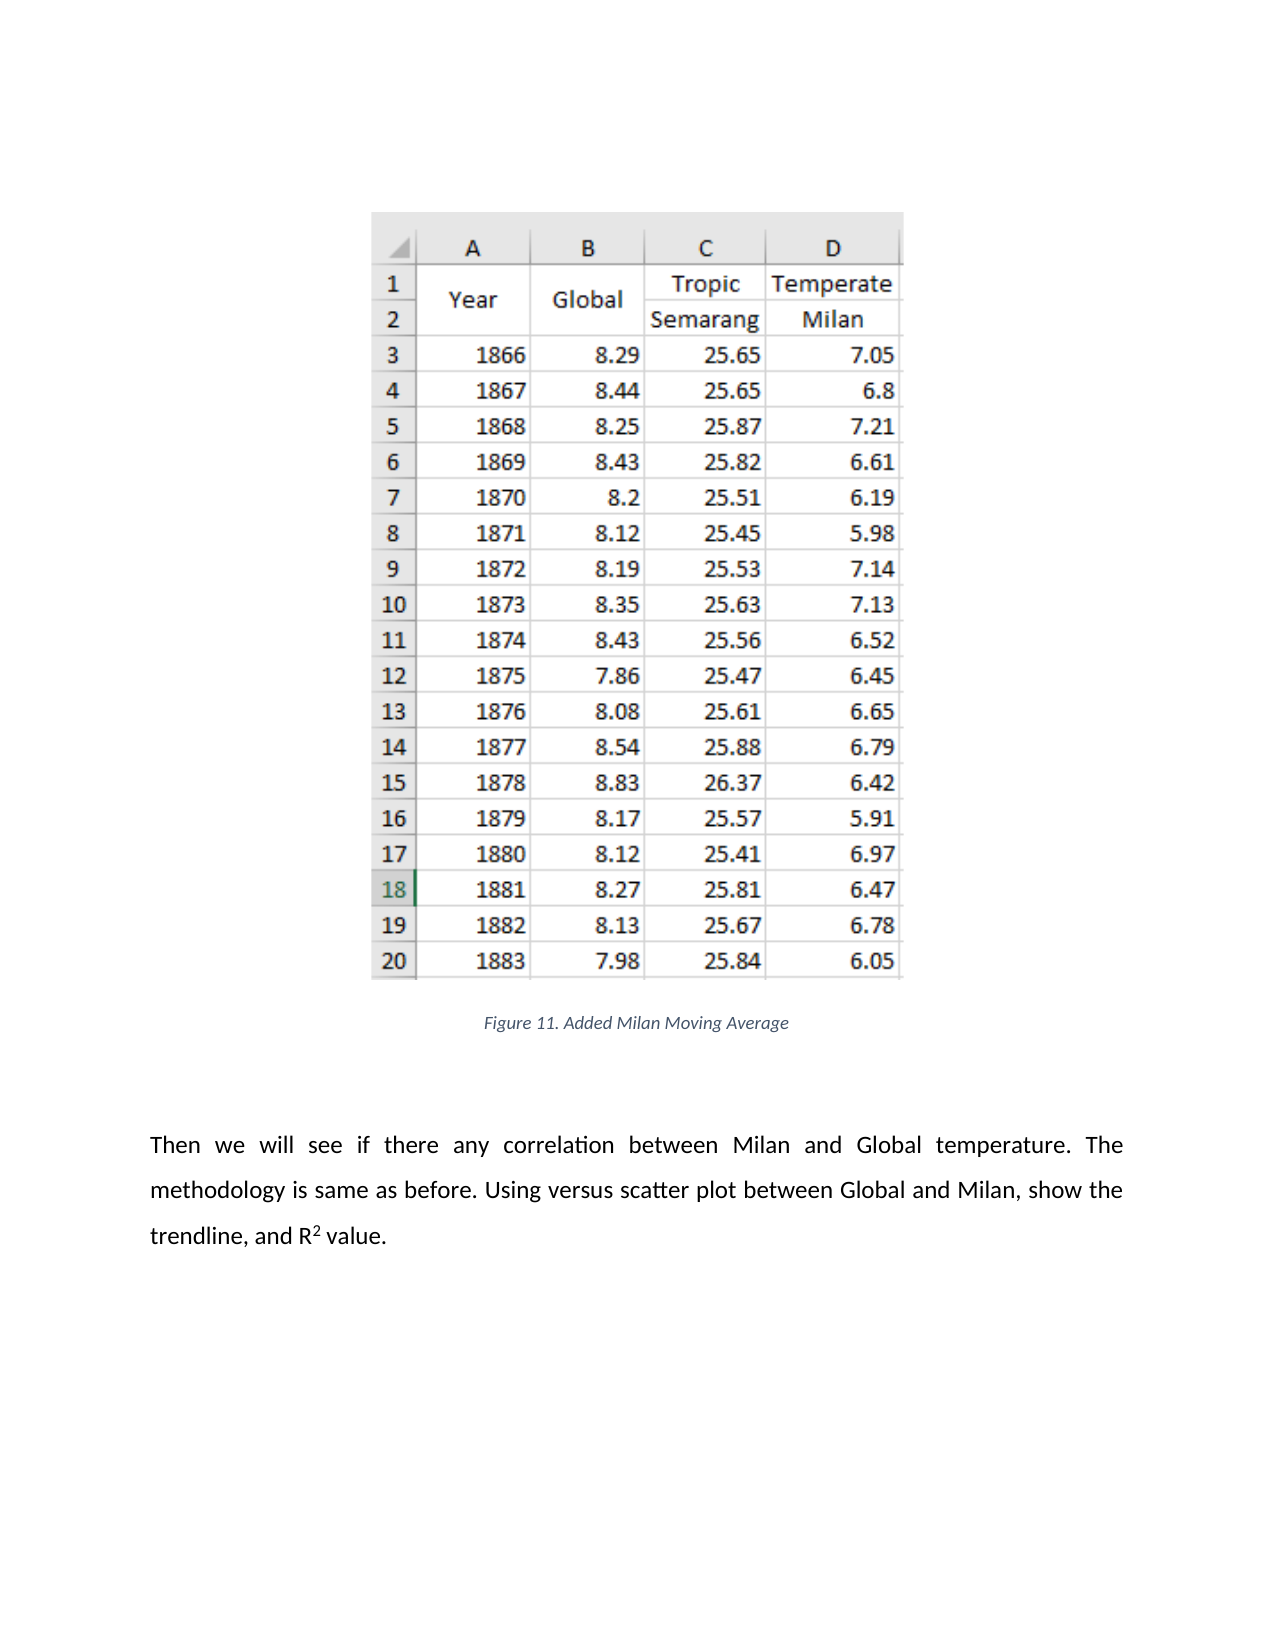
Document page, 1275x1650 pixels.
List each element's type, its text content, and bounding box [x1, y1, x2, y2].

text Then we will see if there any correlation between Milan and Global temperature. The methodology is same as before. Using versus scatter plot between Global and Milan, show the trendline, and R2 value. [150, 1129, 1125, 1251]
text Figure 11. Added Milan Moving Average [150, 1011, 1125, 1034]
